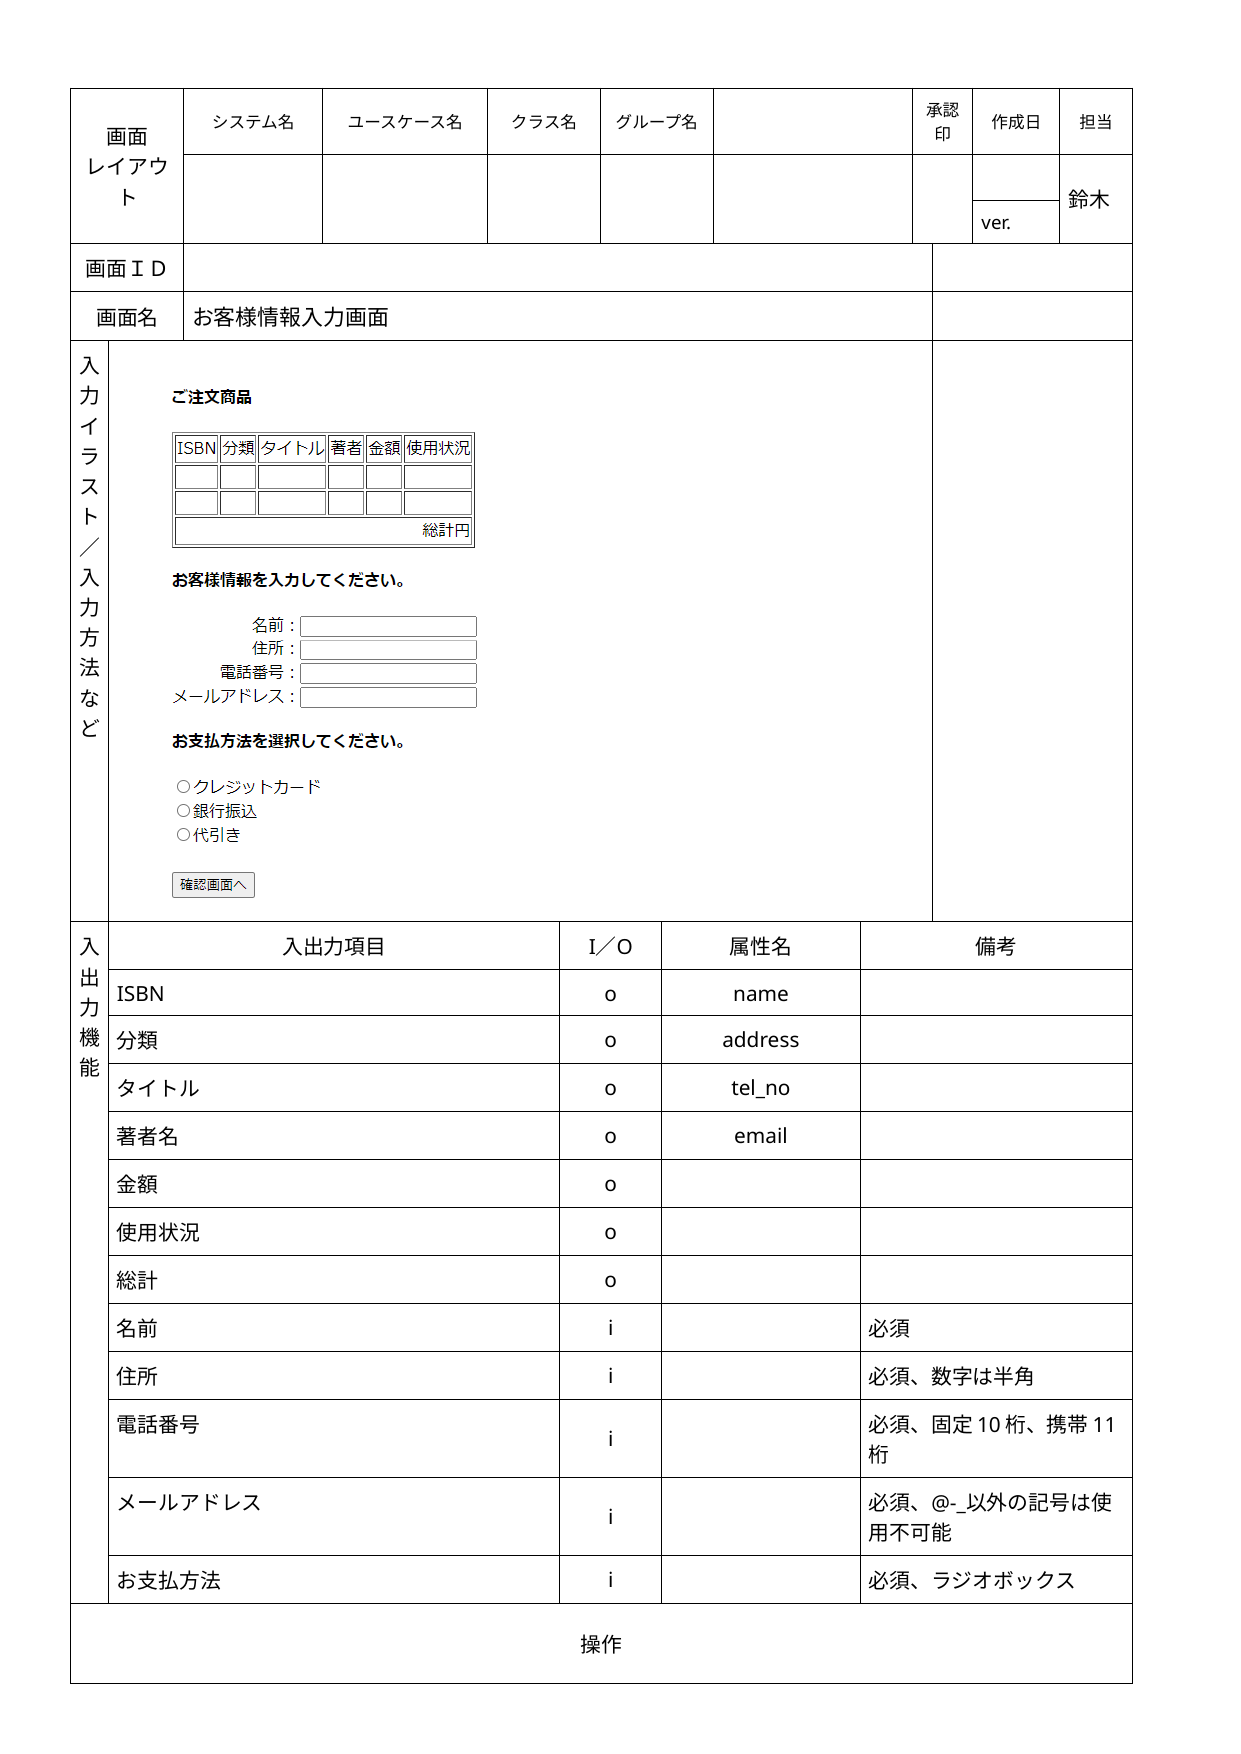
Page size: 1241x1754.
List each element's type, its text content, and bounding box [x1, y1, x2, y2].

table_cell address [662, 1016, 860, 1063]
table_cell [913, 155, 972, 243]
table_cell 電話番号 [109, 1400, 559, 1477]
table_cell [109, 341, 932, 921]
table_cell [601, 155, 713, 243]
table_cell [662, 1400, 860, 1477]
table_cell 属性名 [662, 922, 860, 969]
table_cell [861, 970, 1132, 1015]
table_cell [933, 244, 1132, 291]
table_cell [662, 1256, 860, 1303]
table_cell 画面ＩＤ [71, 244, 183, 291]
table_cell [662, 1352, 860, 1399]
table_cell 使用状況 [109, 1208, 559, 1255]
table_cell o [560, 1064, 661, 1111]
table_cell ISBN [109, 970, 559, 1015]
table_cell 必須、@-_以外の記号は使用不可能 [861, 1478, 1132, 1555]
table_cell o [560, 1256, 661, 1303]
table_header [714, 89, 912, 153]
table_cell i [560, 1304, 661, 1351]
table_cell お客様情報入力画面 [184, 292, 932, 340]
table_cell タイトル [109, 1064, 559, 1111]
table_cell o [560, 1208, 661, 1255]
table_header 担当 [1060, 89, 1132, 153]
table_cell 入出力項目 [109, 922, 559, 969]
table_cell [662, 1556, 860, 1603]
table_header システム名 [184, 89, 322, 153]
table_cell [933, 292, 1132, 340]
table_cell 分類 [109, 1016, 559, 1063]
table_cell tel_no [662, 1064, 860, 1111]
table_cell メールアドレス [109, 1478, 559, 1555]
table_cell i [560, 1352, 661, 1399]
table_cell [861, 1160, 1132, 1207]
table_header 画面 レイアウト [71, 89, 183, 243]
table_cell [662, 1304, 860, 1351]
table_cell 総計 [109, 1256, 559, 1303]
table_cell [184, 155, 322, 243]
table_cell 必須、固定10桁、携帯11桁 [861, 1400, 1132, 1477]
table_cell 住所 [109, 1352, 559, 1399]
table_cell 鈴木 [1060, 155, 1132, 243]
table_cell [323, 155, 487, 243]
table_cell 必須 [861, 1304, 1132, 1351]
table_header グループ名 [601, 89, 713, 153]
table_cell o [560, 1160, 661, 1207]
table_cell [861, 1256, 1132, 1303]
table_cell o [560, 970, 661, 1015]
table_cell 必須、ラジオボックス [861, 1556, 1132, 1603]
table_cell i [560, 1400, 661, 1477]
table_cell [662, 1478, 860, 1555]
table_cell [933, 341, 1132, 921]
table_header クラス名 [488, 89, 600, 153]
table_cell i [560, 1478, 661, 1555]
table_header 作成日 [973, 89, 1059, 153]
table_cell 名前 [109, 1304, 559, 1351]
table_cell [861, 1112, 1132, 1159]
table_cell email [662, 1112, 860, 1159]
table_cell [488, 155, 600, 243]
table_cell 入力イラスト／入力方法など [71, 341, 108, 921]
table_cell I／O [560, 922, 661, 969]
table_cell 備考 [861, 922, 1132, 969]
table_header ユースケース名 [323, 89, 487, 153]
table_header 承認印 [913, 89, 972, 153]
table_cell i [560, 1556, 661, 1603]
picture [164, 368, 501, 913]
table_cell name [662, 970, 860, 1015]
table_cell 必須、数字は半角 [861, 1352, 1132, 1399]
table_cell [861, 1064, 1132, 1111]
table_cell 入出力機能 [71, 922, 108, 1603]
table_cell お支払方法 [109, 1556, 559, 1603]
table_cell 操作 [71, 1604, 1132, 1682]
table_cell [662, 1160, 860, 1207]
table_cell 画面名 [71, 292, 183, 340]
table_cell o [560, 1016, 661, 1063]
table_cell 金額 [109, 1160, 559, 1207]
table_cell [861, 1208, 1132, 1255]
table_cell [861, 1016, 1132, 1063]
table_cell [184, 244, 932, 291]
table_cell ver. [973, 201, 1059, 243]
table_cell [662, 1208, 860, 1255]
table_cell [973, 155, 1059, 200]
table_cell 著者名 [109, 1112, 559, 1159]
table_cell [714, 155, 912, 243]
table_cell o [560, 1112, 661, 1159]
